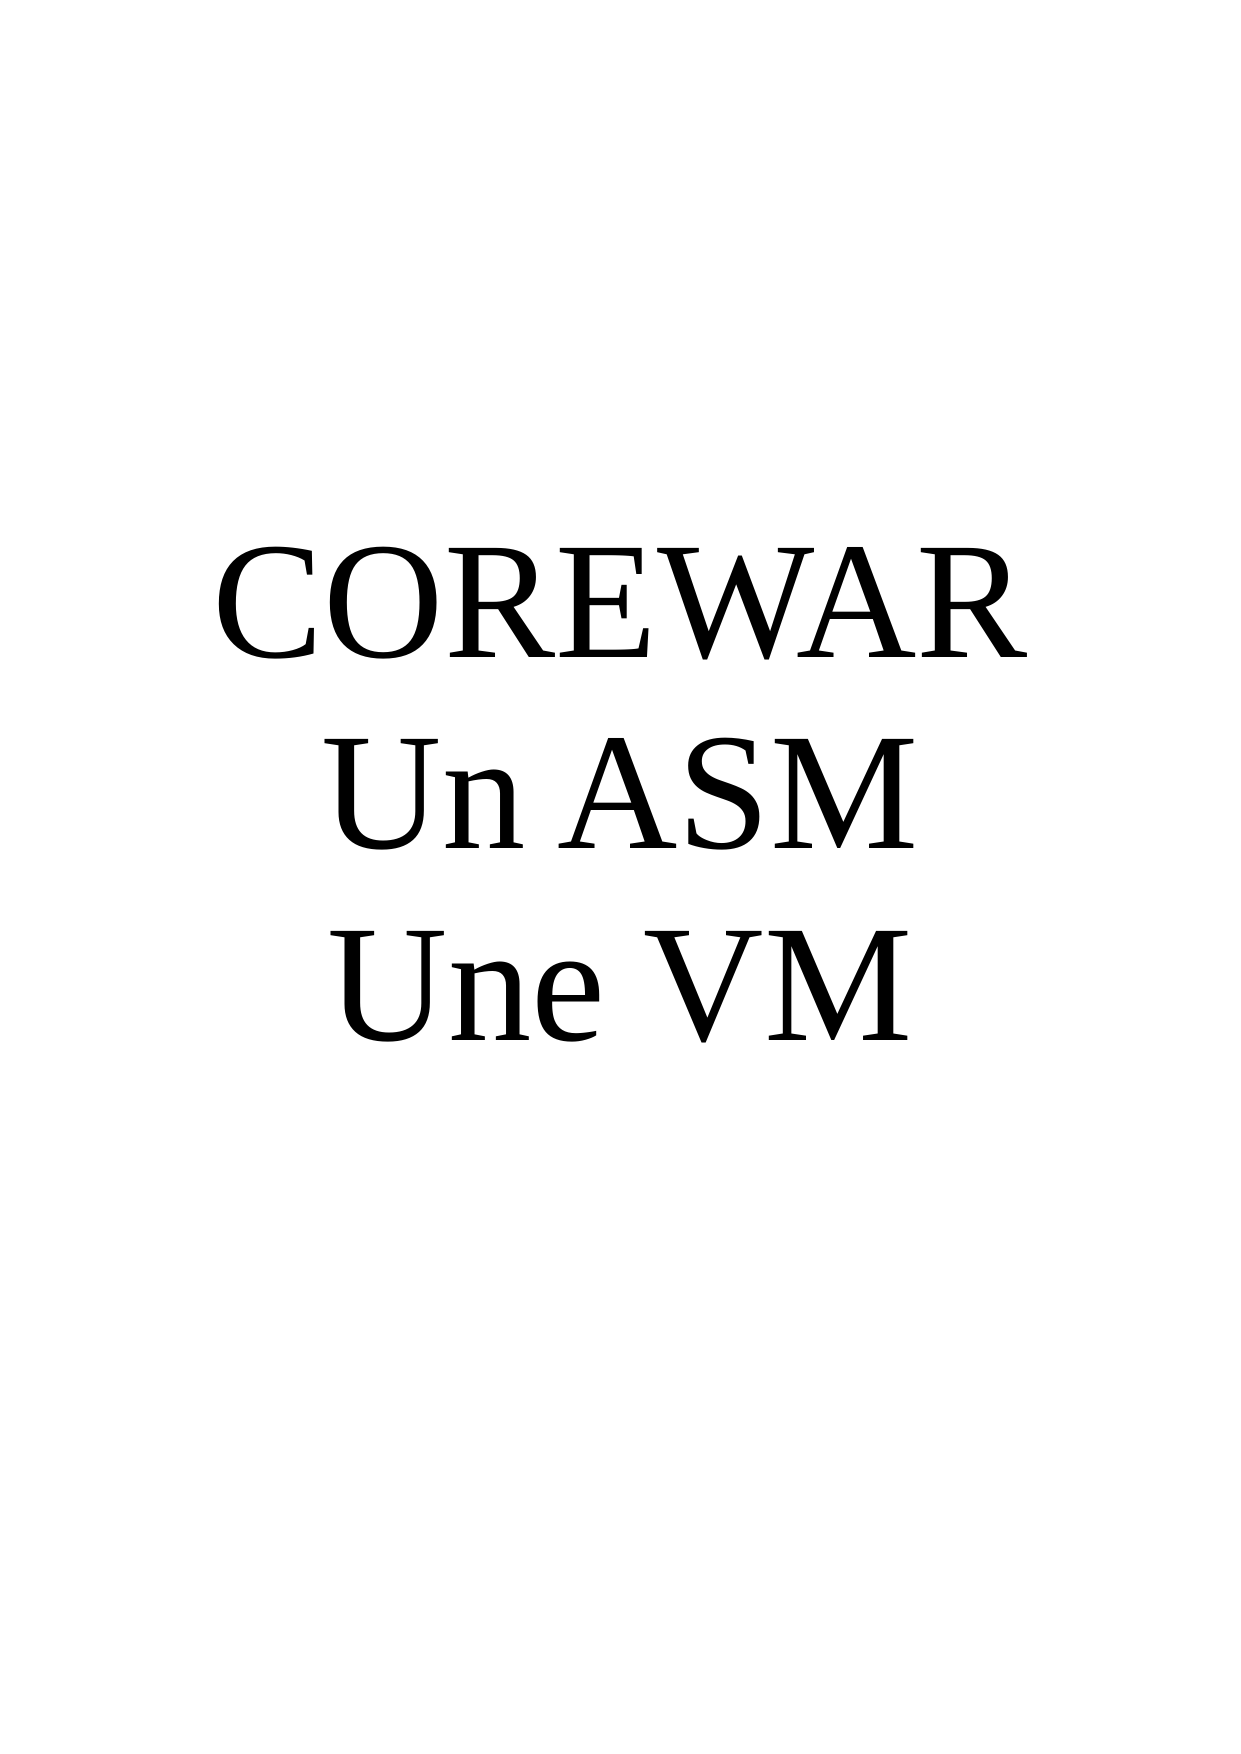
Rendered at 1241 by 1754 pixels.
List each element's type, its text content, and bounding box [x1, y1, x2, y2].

text Une VM [118, 885, 1122, 1076]
text Un ASM [118, 693, 1122, 885]
text COREWAR [118, 501, 1122, 693]
